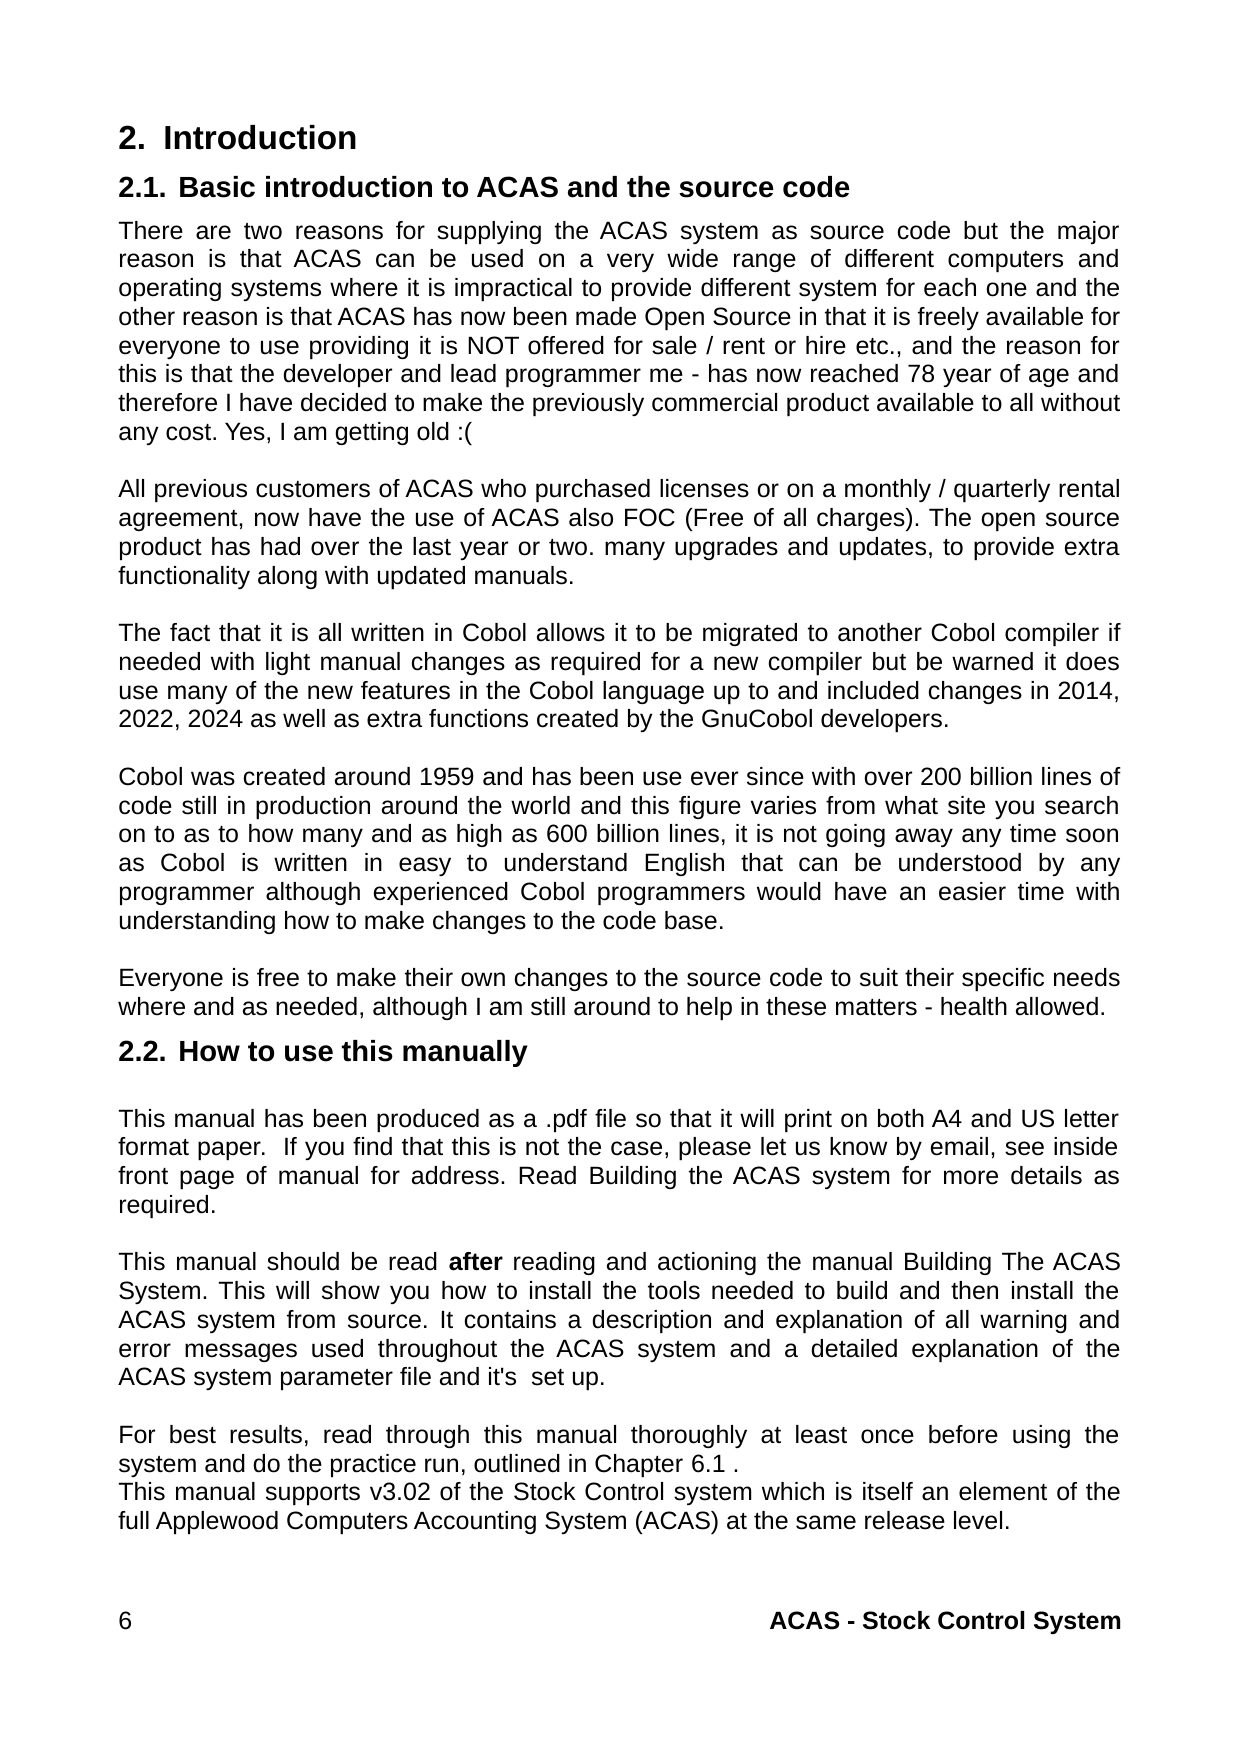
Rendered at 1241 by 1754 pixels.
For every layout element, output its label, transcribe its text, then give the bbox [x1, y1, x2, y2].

text For best results, read through this manual thoroughly at least once before using the system and do the practice run, outlined in Chapter 6.1 . [118, 1420, 1122, 1477]
text Everyone is free to make their own changes to the source code to suit their specific needs where and as needed, although I am still around to help in these matters - health allowed. [118, 963, 1122, 1021]
text There are two reasons for supplying the ACAS system as source code but the major reason is that ACAS can be used on a very wide range of different computers and operating systems where it is impractical to provide different system for each one and the other reason is that ACAS has now been made Open Source in that it is freely available for everyone to use providing it is NOT offered for sale / rent or hire etc., and the reason for this is that the developer and lead programmer me - has now reached 78 year of age and therefore I have decided to make the previously commercial product available to all without any cost. Yes, I am getting old :( [118, 216, 1122, 446]
text This manual has been produced as a .pdf file so that it will print on both A4 and US letter format paper. If you find that this is not the case, please let us know by email, see inside front page of manual for address. Read Building the ACAS system for more details as required. [118, 1104, 1122, 1219]
text This manual should be read after reading and actioning the manual Building The ACAS System. This will show you how to install the tools needed to build and then install the ACAS system from source. It contains a description and explanation of all warning and error messages used throughout the ACAS system and a detailed explanation of the ACAS system parameter file and it's set up. [118, 1247, 1122, 1391]
text The fact that it is all written in Cobol allows it to be migrated to another Cobol compiler if needed with light manual changes as required for a new compiler but be warned it does use many of the new features in the Cobol language up to and included changes in 2014, 2022, 2024 as well as extra functions created by the GnuCobol developers. [118, 618, 1122, 733]
subtitle Basic introduction to ACAS and the source code [118, 170, 1122, 204]
subtitle How to use this manually [118, 1034, 1122, 1068]
text All previous customers of ACAS who purchased licenses or on a monthly / quarterly rental agreement, now have the use of ACAS also FOC (Free of all charges). The open source product has had over the last year or two. many upgrades and updates, to provide extra functionality along with updated manuals. [118, 474, 1122, 589]
subtitle Introduction [118, 118, 1122, 157]
text Cobol was created around 1959 and has been use ever since with over 200 billion lines of code still in production around the world and this figure varies from what site you search on to as to how many and as high as 600 billion lines, it is not going away any time soon as Cobol is written in easy to understand English that can be understood by any programmer although experienced Cobol programmers would have an easier time with understanding how to make changes to the code base. [118, 762, 1122, 934]
text This manual supports v3.02 of the Stock Control system which is itself an element of the full Applewood Computers Accounting System (ACAS) at the same release level. [118, 1477, 1122, 1535]
